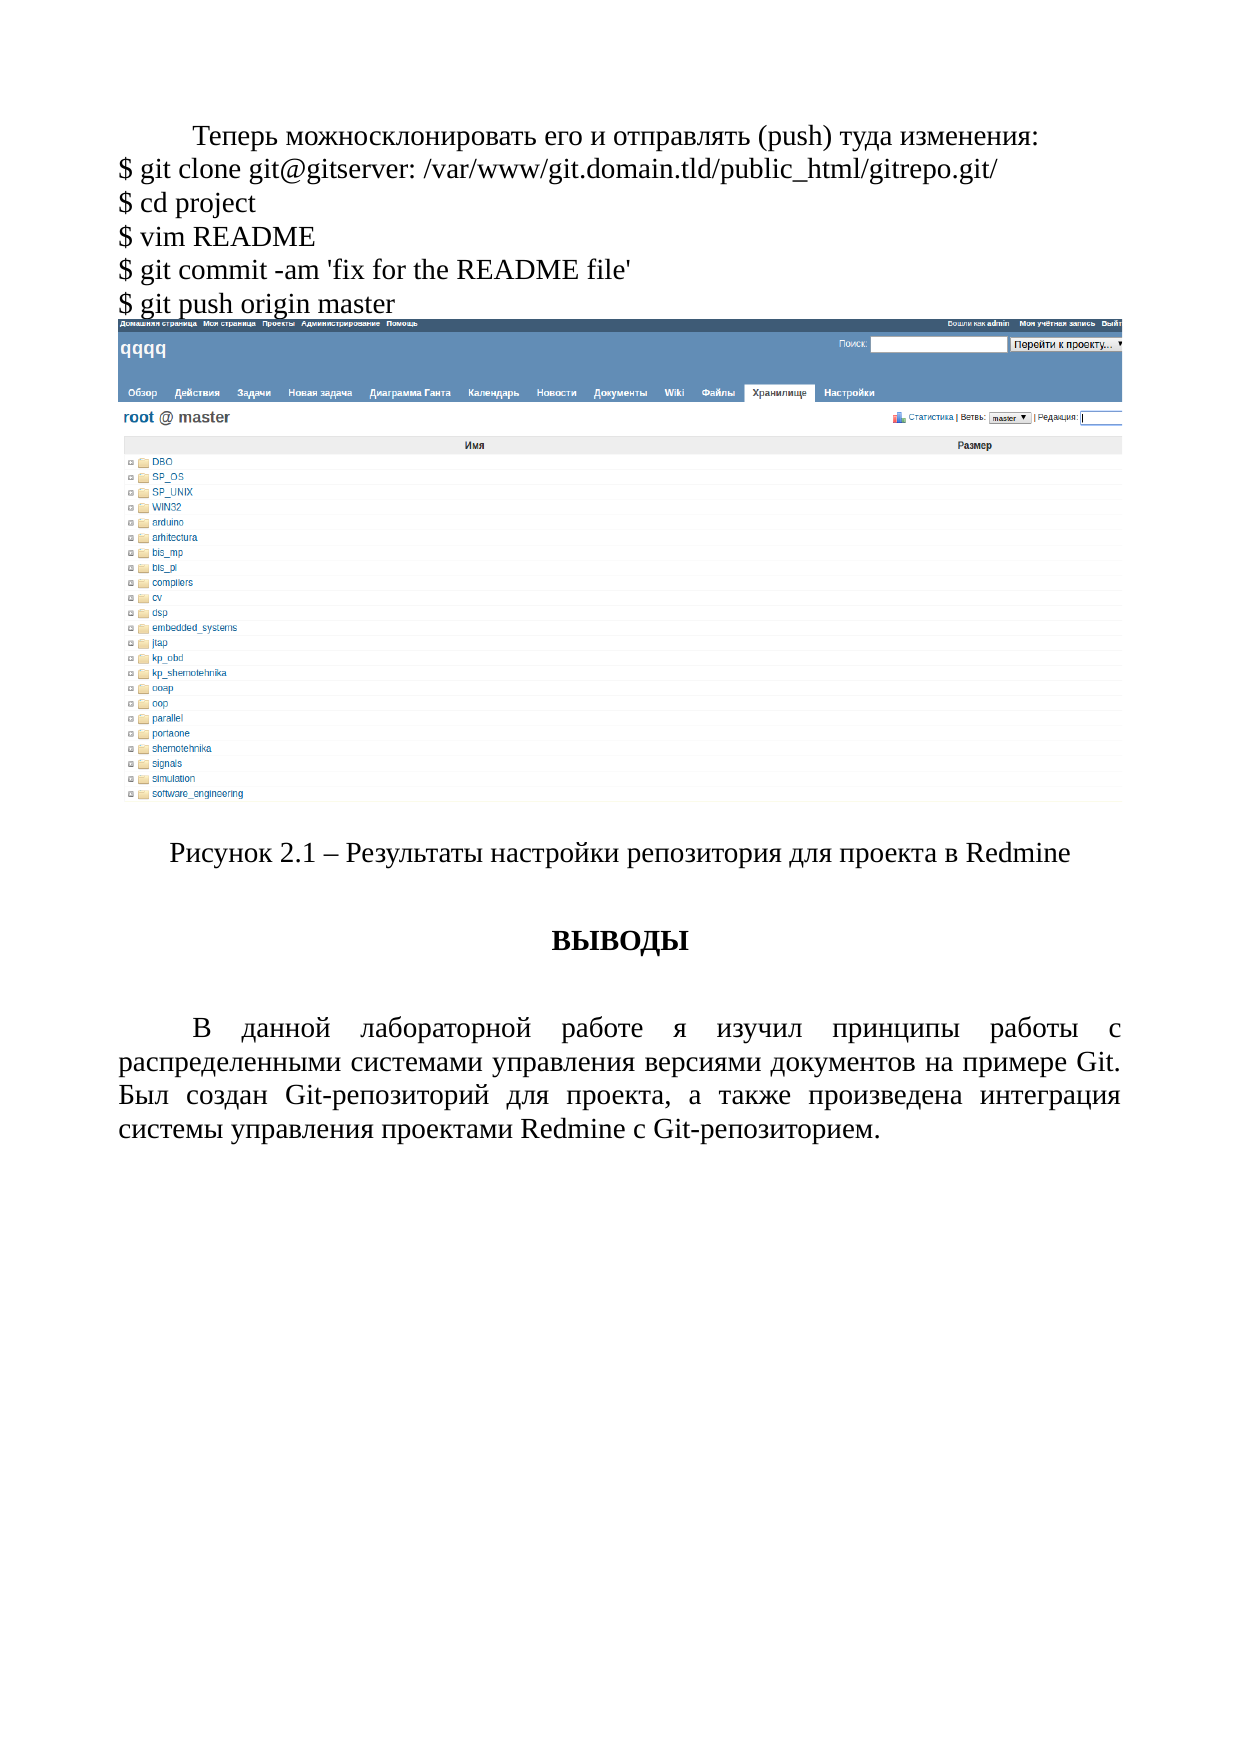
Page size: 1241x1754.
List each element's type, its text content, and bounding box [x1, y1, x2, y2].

text $ git push origin master [118, 286, 1122, 319]
text $ cd project [118, 185, 1122, 219]
subtitle ВЫВОДЫ [118, 923, 1122, 956]
text Рисунок 2.1 – Результаты настройки репозитория для проекта в Redmine [118, 835, 1122, 868]
text $ git clone git@gitserver: /var/www/git.domain.tld/public_html/gitrepo.git/ [118, 152, 1122, 185]
text Теперь можносклонировать его и отправлять (push) туда изменения: [118, 118, 1122, 152]
text $ vim README [118, 219, 1122, 252]
text В данной лабораторной работе я изучил принципы работы с распределенными системами управления версиями документов на примере Git. Был создан Git-репозиторий для проекта, а также произведена интеграция системы управления проектами Redmine c Git-репозиторием. [118, 1010, 1122, 1144]
text $ git commit -am 'fix for the README file' [118, 252, 1122, 286]
picture [118, 319, 1123, 802]
